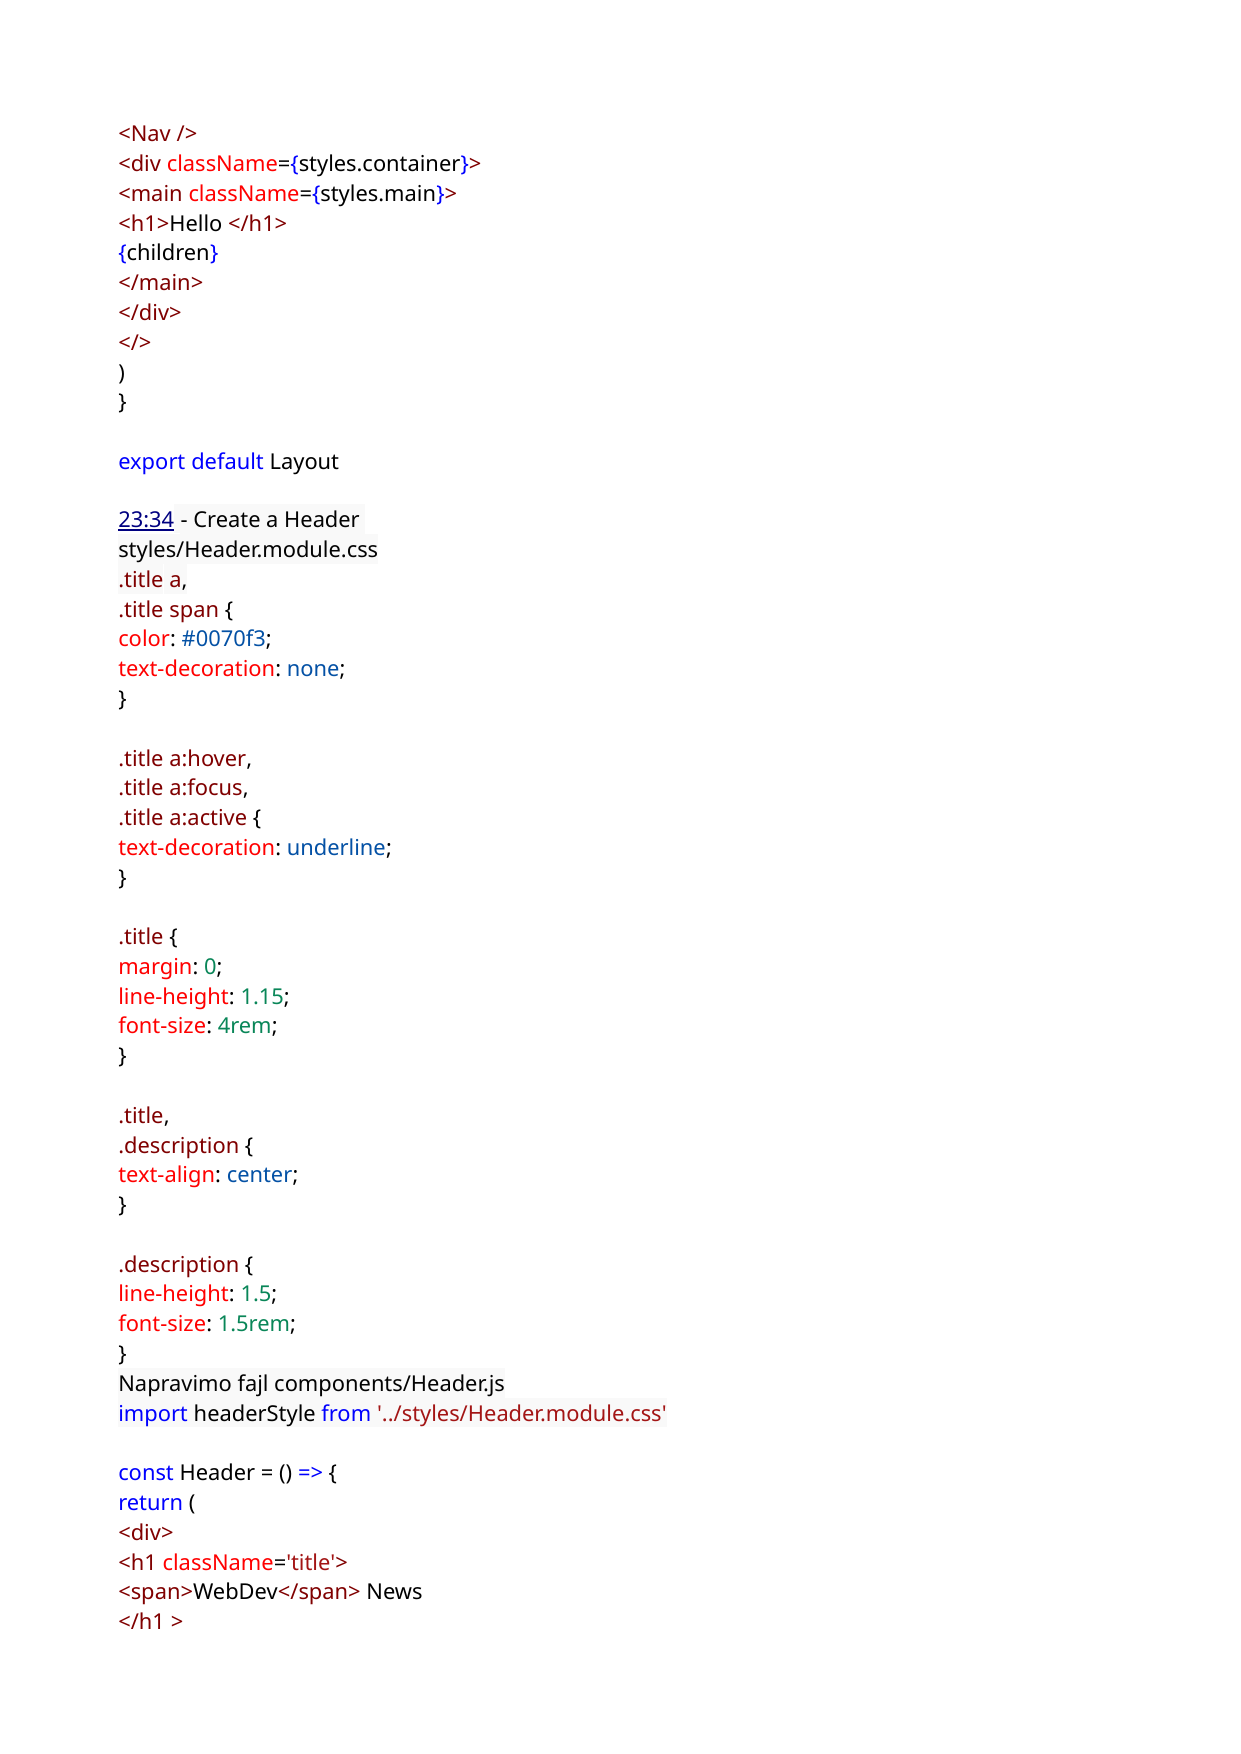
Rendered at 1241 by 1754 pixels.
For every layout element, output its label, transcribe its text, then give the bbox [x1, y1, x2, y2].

text 23:34 - Create a Header [118, 504, 1122, 534]
text .title a, [118, 564, 1122, 594]
text </> [118, 327, 1122, 356]
text import headerStyle from '../styles/Header.module.css' [118, 1398, 1122, 1427]
text .title a:hover, [118, 742, 1122, 772]
text text-align: center; [118, 1159, 1122, 1189]
text text-decoration: underline; [118, 832, 1122, 862]
text </main> [118, 267, 1122, 297]
text <h1>Hello </h1> [118, 207, 1122, 237]
text </h1 > [118, 1606, 1122, 1636]
text .title, [118, 1100, 1122, 1129]
text line-height: 1.15; [118, 981, 1122, 1011]
text <main className={styles.main}> [118, 178, 1122, 207]
text Napravimo fajl components/Header.js [118, 1368, 1122, 1398]
text <div className={styles.container}> [118, 148, 1122, 178]
text </div> [118, 297, 1122, 327]
text margin: 0; [118, 951, 1122, 981]
text .description { [118, 1249, 1122, 1278]
text const Header = () => { [118, 1457, 1122, 1487]
text } [118, 683, 1122, 713]
text font-size: 4rem; [118, 1011, 1122, 1040]
text <h1 className='title'> [118, 1546, 1122, 1576]
text return ( [118, 1487, 1122, 1517]
text export default Layout [118, 446, 1122, 476]
text line-height: 1.5; [118, 1278, 1122, 1308]
text .title span { [118, 594, 1122, 623]
text <div> [118, 1517, 1122, 1546]
text styles/Header.module.css [118, 534, 1122, 564]
text .title a:focus, [118, 772, 1122, 802]
text <span>WebDev</span> News [118, 1576, 1122, 1606]
text } [118, 1189, 1122, 1219]
text font-size: 1.5rem; [118, 1308, 1122, 1338]
text } [118, 1040, 1122, 1070]
text } [118, 862, 1122, 891]
text ) [118, 356, 1122, 386]
text .title { [118, 921, 1122, 951]
text } [118, 1338, 1122, 1368]
text {children} [118, 237, 1122, 267]
text .title a:active { [118, 802, 1122, 832]
text } [118, 386, 1122, 416]
text color: #0070f3; [118, 623, 1122, 653]
text .description { [118, 1129, 1122, 1159]
text text-decoration: none; [118, 653, 1122, 683]
text <Nav /> [118, 118, 1122, 148]
